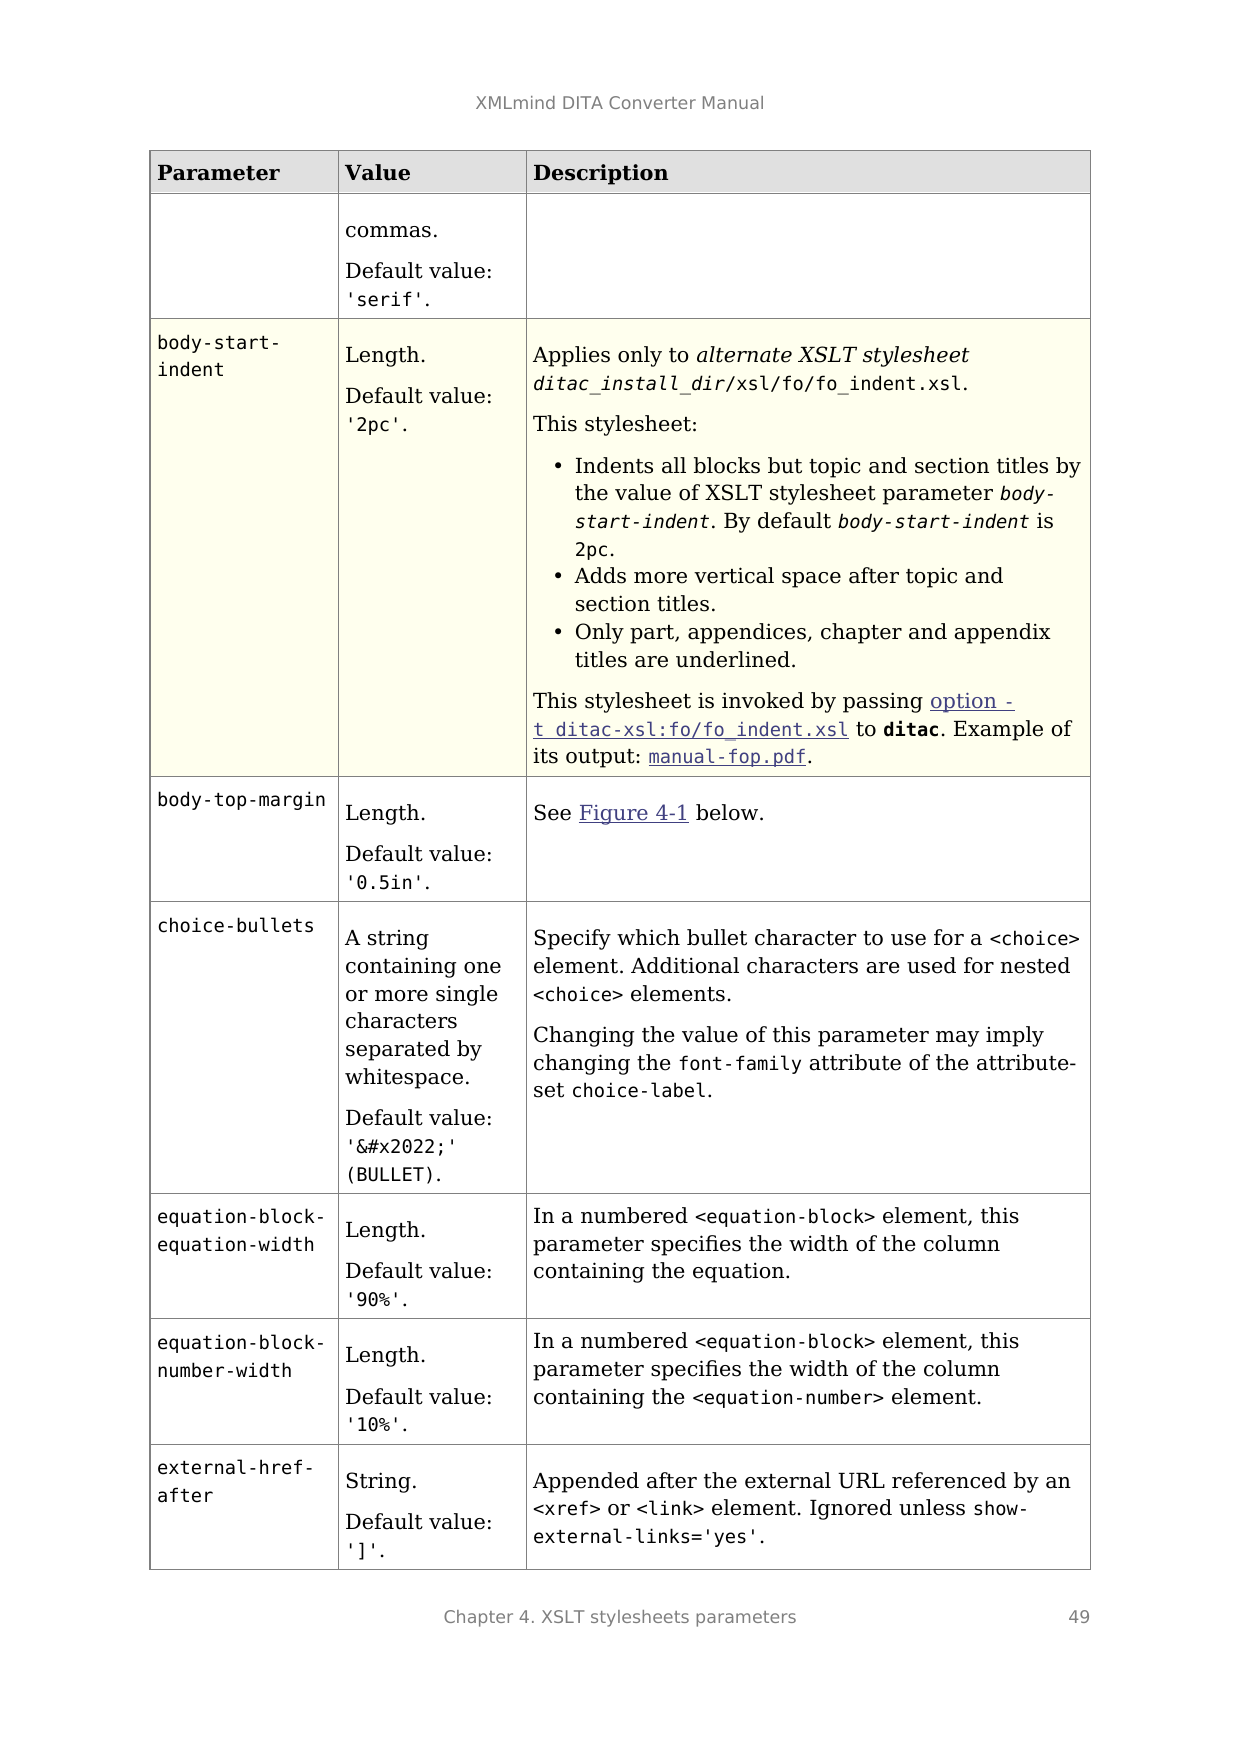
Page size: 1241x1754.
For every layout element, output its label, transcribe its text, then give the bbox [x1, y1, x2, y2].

table_cell Specify which bullet character to use for a <choice> element. Additional characters are used for nested <choice> elements. Changing the value of this parameter may imply changing the font-family attribute of the attribute-set choice-label. [527, 902, 1090, 1193]
table_header Description [527, 151, 1090, 192]
table_cell In a numbered <equation-block> element, this parameter specifies the width of the column containing the equation. [527, 1194, 1090, 1318]
table_cell In a numbered <equation-block> element, this parameter specifies the width of the column containing the <equation-number> element. [527, 1319, 1090, 1443]
table_cell equation-block-number-width [151, 1319, 338, 1443]
table_cell commas. Default value: 'serif'. [339, 194, 526, 318]
table_cell [527, 194, 1090, 318]
table_cell String. Default value: ']'. [339, 1445, 526, 1569]
table_header Parameter [151, 151, 338, 192]
table_cell body-top-margin [151, 777, 338, 901]
table_cell Length. Default value: '2pc'. [339, 319, 526, 776]
table_cell equation-block-equation-width [151, 1194, 338, 1318]
table_cell choice-bullets [151, 902, 338, 1193]
table_cell Length. Default value: '0.5in'. [339, 777, 526, 901]
table_cell Appended after the external URL referenced by an <xref> or <link> element. Ignored unless show-external-links='yes'. [527, 1445, 1090, 1569]
table_cell Length. Default value: '90%'. [339, 1194, 526, 1318]
table_cell [151, 194, 338, 318]
table_cell body-start-indent [151, 319, 338, 776]
table_cell external-href-after [151, 1445, 338, 1569]
table_cell A string containing one or more single characters separated by whitespace. Default value: '&#x2022;' (BULLET). [339, 902, 526, 1193]
table_cell See Figure 4-1 below. [527, 777, 1090, 901]
table_cell Length. Default value: '10%'. [339, 1319, 526, 1443]
table_cell Applies only to alternate XSLT stylesheet ditac_install_dir/xsl/fo/fo_indent.xsl. This stylesheet: Indents all blocks but topic and section titles by the value of XSLT stylesheet parameter body-start-indent. By default body-start-indent is 2pc. Adds more vertical space after topic and section titles. Only part, appendices, chapter and appendix titles are underlined. This stylesheet is invoked by passing option -t ditac-xsl:fo/fo_indent.xsl to ditac. Example of its output: manual-fop.pdf. [527, 319, 1090, 776]
table_header Value [339, 151, 526, 192]
